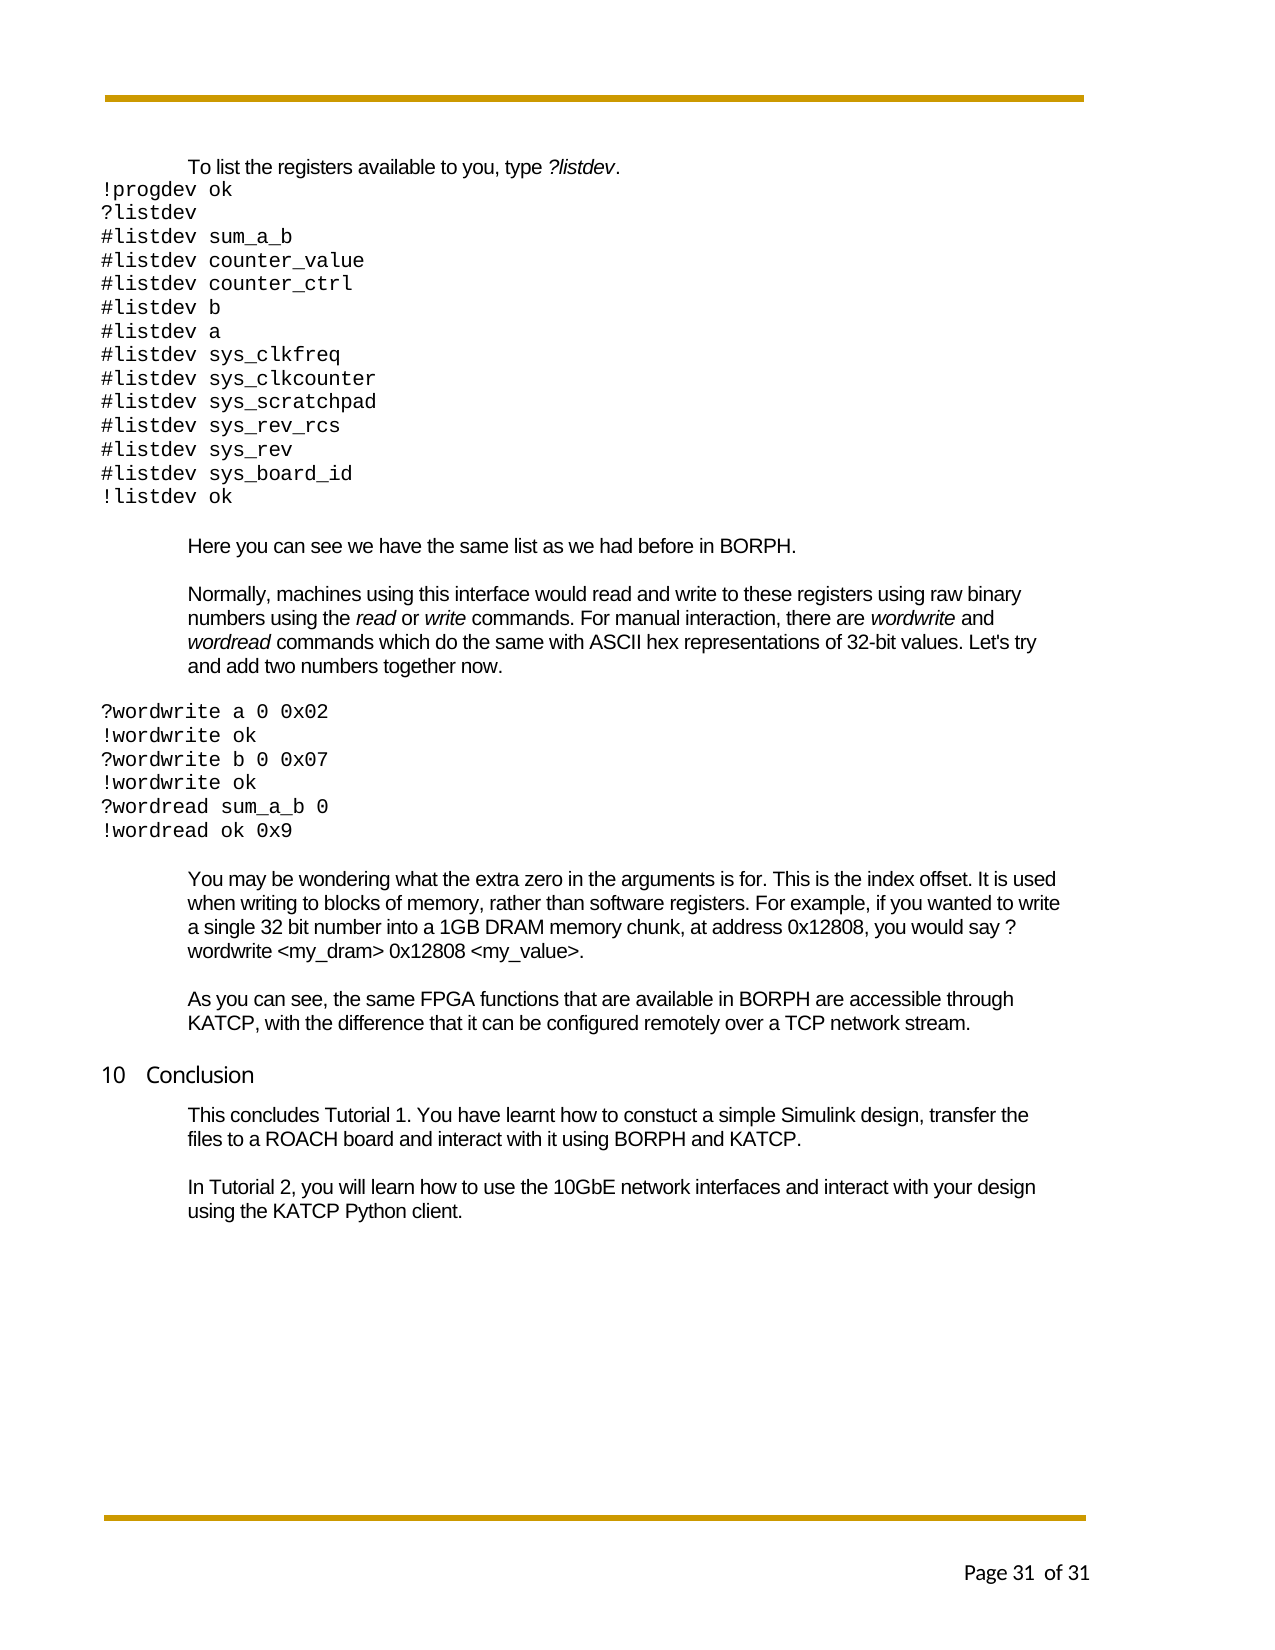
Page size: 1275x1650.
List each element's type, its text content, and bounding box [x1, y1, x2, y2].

text !wordwrite ok [101, 725, 1149, 749]
text Normally, machines using this interface would read and write to these registers using raw binary numbers using the read or write commands. For manual interaction, there are wordwrite and wordread commands which do the same with ASCII hex representations of 32-bit values. Let's try and add two numbers together now. [187, 582, 1062, 677]
text As you can see, the same FPGA functions that are available in BORPH are accessible through KATCP, with the difference that it can be configured remotely over a TCP network stream. [187, 987, 1062, 1035]
text #listdev sum_a_b [101, 226, 1149, 250]
text #listdev a [101, 321, 1149, 344]
text #listdev sys_board_id [101, 462, 1149, 486]
text In Tutorial 2, you will learn how to use the 10GbE network interfaces and interact with your design using the KATCP Python client. [187, 1174, 1062, 1222]
text ?wordwrite b 0 0x07 [101, 749, 1149, 772]
text You may be wondering what the extra zero in the arguments is for. This is the index offset. It is used when writing to blocks of memory, rather than software registers. For example, if you wanted to write a single 32 bit number into a 1GB DRAM memory chunk, at address 0x12808, you would say ?wordwrite <my_dram> 0x12808 <my_value>. [187, 867, 1062, 963]
text #listdev counter_value [101, 250, 1149, 273]
text #listdev sys_clkfreq [101, 344, 1149, 368]
text ?wordwrite a 0 0x02 [101, 701, 1149, 725]
text ?listdev [101, 202, 1149, 226]
text Here you can see we have the same list as we had before in BORPH. [187, 534, 1062, 558]
subtitle Conclusion [101, 1059, 1062, 1090]
text This concludes Tutorial 1. You have learnt how to constuct a simple Simulink design, transfer the files to a ROACH board and interact with it using BORPH and KATCP. [187, 1103, 1062, 1151]
text !wordwrite ok [101, 772, 1149, 796]
text #listdev counter_ctrl [101, 273, 1149, 297]
text #listdev sys_clkcounter [101, 368, 1149, 392]
text !progdev ok [101, 179, 1149, 202]
text #listdev sys_rev [101, 439, 1149, 462]
text #listdev b [101, 297, 1149, 321]
text #listdev sys_rev_rcs [101, 415, 1149, 439]
text !wordread ok 0x9 [101, 820, 1149, 843]
text ?wordread sum_a_b 0 [101, 796, 1149, 820]
text #listdev sys_scratchpad [101, 392, 1149, 415]
text To list the registers available to you, type ?listdev. [187, 155, 1062, 179]
text !listdev ok [101, 486, 1149, 510]
